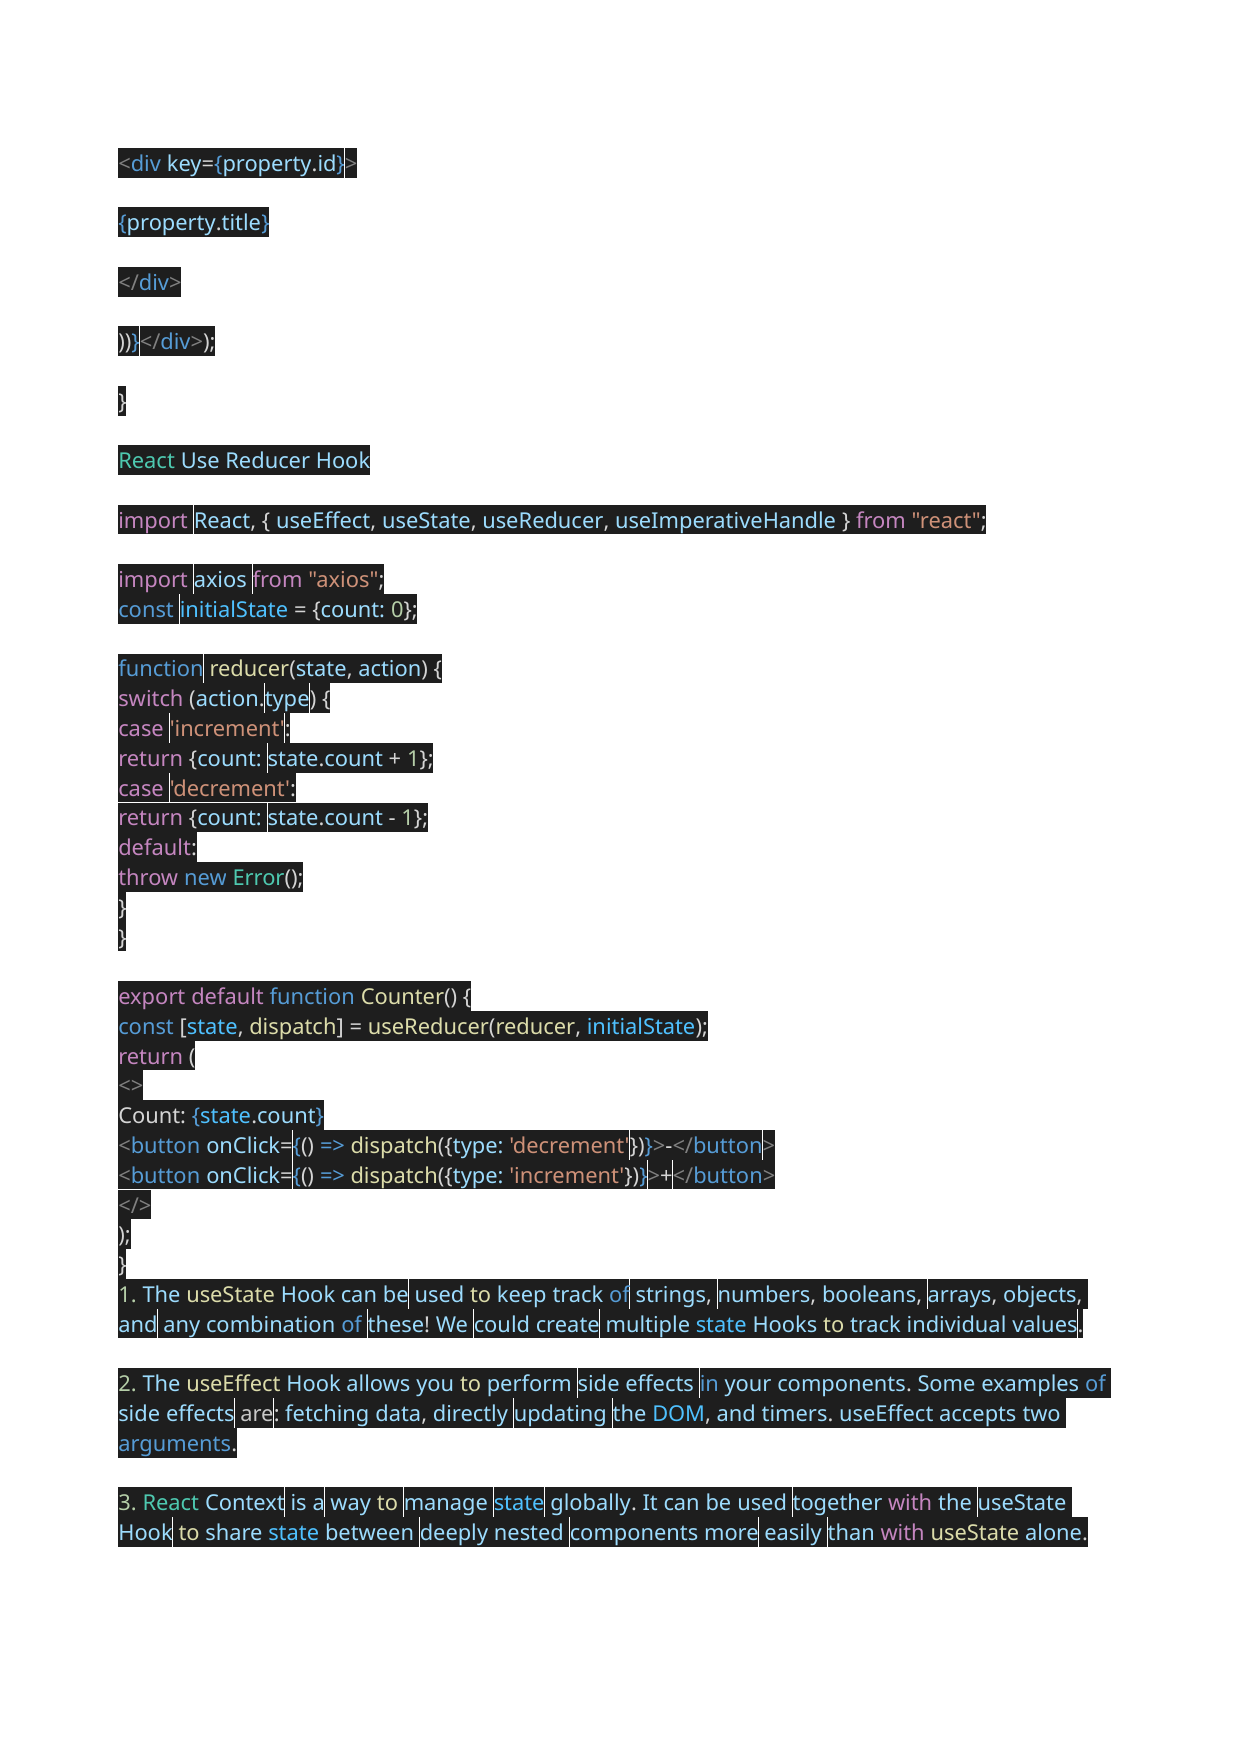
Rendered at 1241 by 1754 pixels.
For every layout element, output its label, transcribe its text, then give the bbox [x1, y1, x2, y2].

text export default function Counter() { [118, 981, 1122, 1011]
text case 'increment': [118, 713, 1122, 743]
text case 'decrement': [118, 773, 1122, 802]
text return {count: state.count - 1}; [118, 802, 1122, 832]
text switch (action.type) { [118, 683, 1122, 713]
text 1. The useState Hook can be used to keep track of strings, numbers, booleans, arrays, objects, and any combination of these! We could create multiple state Hooks to track individual values. [118, 1279, 1122, 1338]
text <> [118, 1070, 1122, 1100]
text } [118, 1249, 1122, 1279]
text </> [118, 1189, 1122, 1219]
text ))}</div>); [118, 326, 1122, 356]
text } [118, 892, 1122, 922]
text </div> [118, 267, 1122, 297]
text React Use Reducer Hook [118, 445, 1122, 475]
text } [118, 922, 1122, 951]
text <div key={property.id}> [118, 148, 1122, 178]
text <button onClick={() => dispatch({type: 'decrement'})}>-</button> [118, 1130, 1122, 1160]
text return ( [118, 1041, 1122, 1070]
text return {count: state.count + 1}; [118, 743, 1122, 773]
text default: [118, 832, 1122, 862]
text 3. React Context is a way to manage state globally. It can be used together with the useState Hook to share state between deeply nested components more easily than with useState alone. [118, 1487, 1122, 1547]
text Count: {state.count} [118, 1100, 1122, 1130]
text const initialState = {count: 0}; [118, 594, 1122, 624]
text const [state, dispatch] = useReducer(reducer, initialState); [118, 1011, 1122, 1041]
text ); [118, 1219, 1122, 1249]
text 2. The useEffect Hook allows you to perform side effects in your components. Some examples of side effects are: fetching data, directly updating the DOM, and timers. useEffect accepts two arguments. [118, 1368, 1122, 1458]
text import React, { useEffect, useState, useReducer, useImperativeHandle } from "react"; [118, 505, 1122, 534]
text <button onClick={() => dispatch({type: 'increment'})}>+</button> [118, 1160, 1122, 1189]
text function reducer(state, action) { [118, 653, 1122, 683]
text } [118, 386, 1122, 416]
text import axios from "axios"; [118, 564, 1122, 594]
text throw new Error(); [118, 862, 1122, 892]
text {property.title} [118, 207, 1122, 237]
